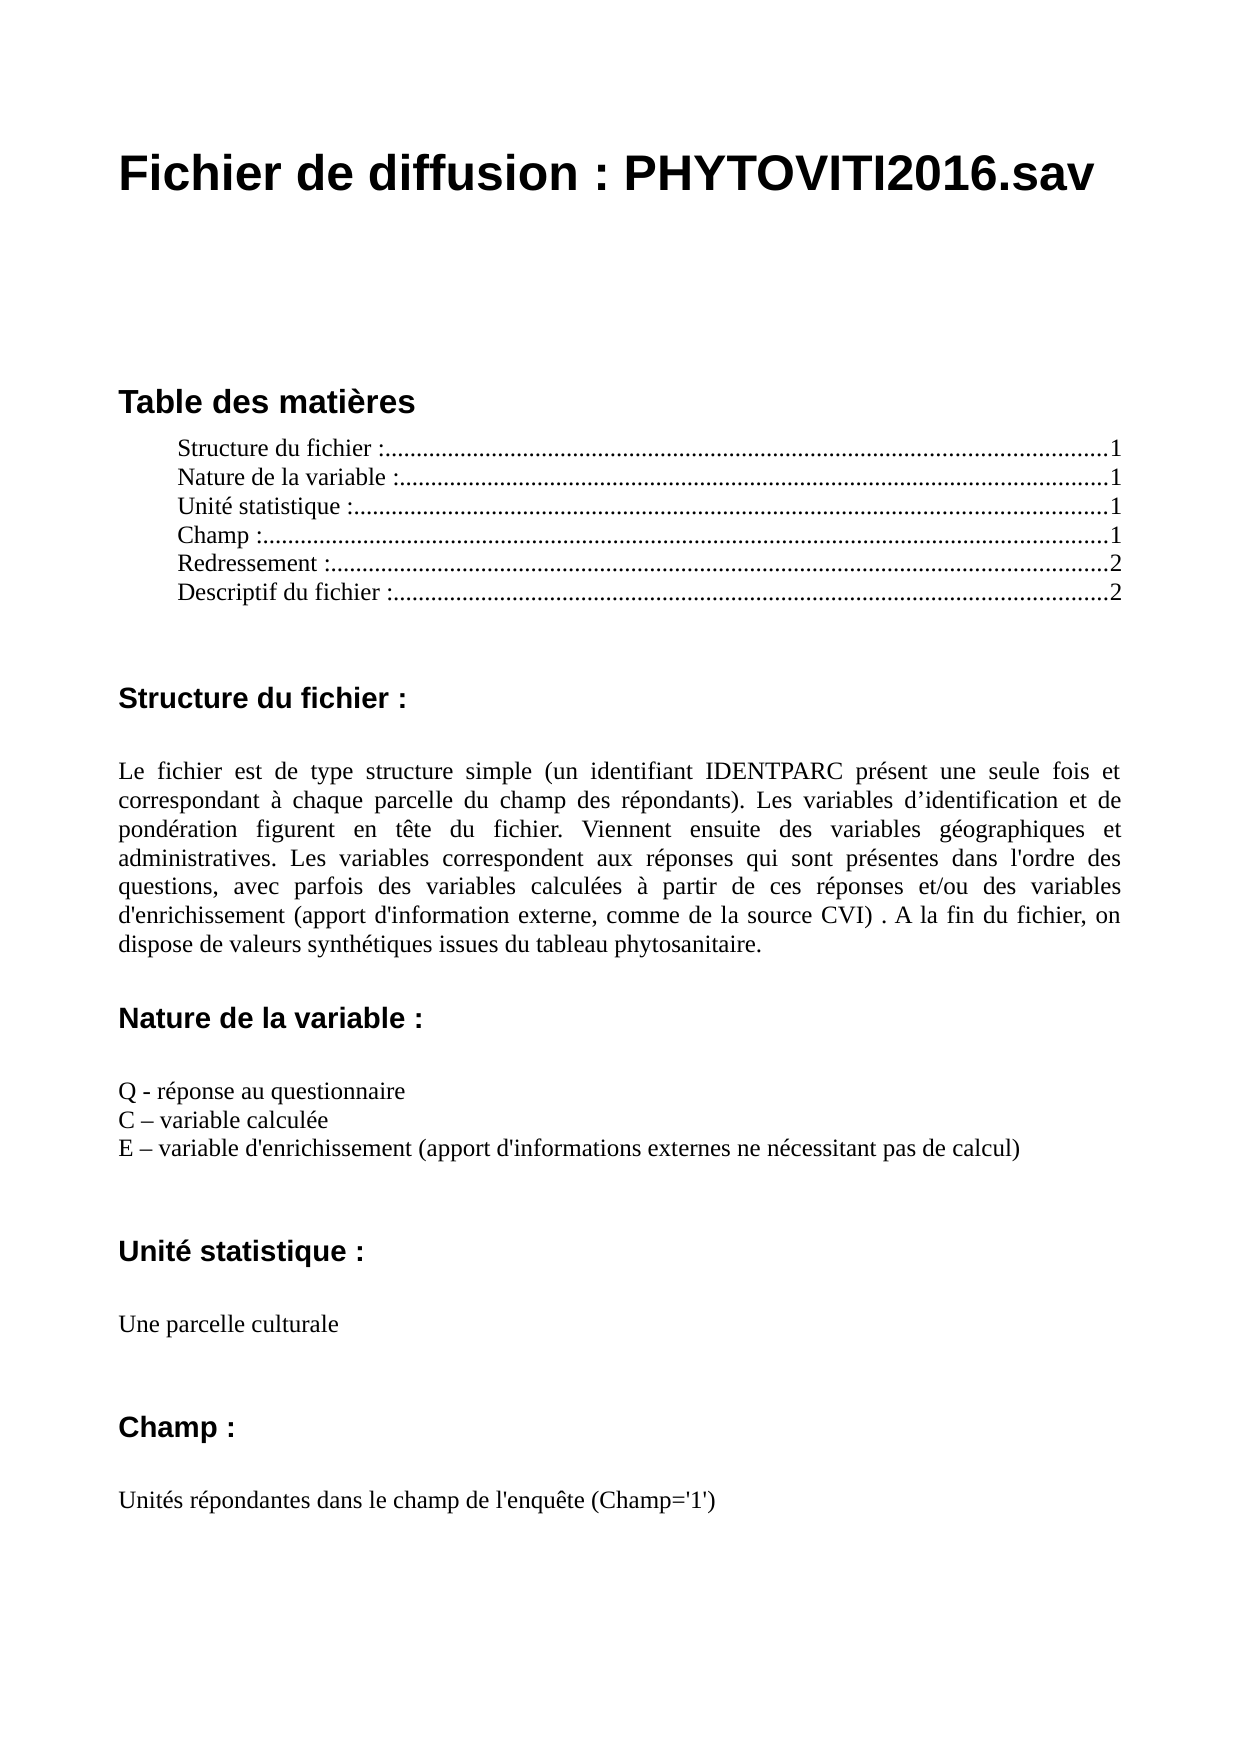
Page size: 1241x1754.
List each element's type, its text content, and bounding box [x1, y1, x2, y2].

text Unités répondantes dans le champ de l'enquête (Champ='1') [118, 1485, 1122, 1514]
subtitle Table des matières [118, 382, 1122, 421]
subtitle Unité statistique : [118, 1234, 1122, 1268]
text Le fichier est de type structure simple (un identifiant IDENTPARC présent une seule fois et correspondant à chaque parcelle du champ des répondants). Les variables d’identification et de pondération figurent en tête du fichier. Viennent ensuite des variables géographiques et administratives. Les variables correspondent aux réponses qui sont présentes dans l'ordre des questions, avec parfois des variables calculées à partir de ces réponses et/ou des variables d'enrichissement (apport d'information externe, comme de la source CVI) . A la fin du fichier, on dispose de valeurs synthétiques issues du tableau phytosanitaire. [118, 756, 1122, 958]
subtitle Nature de la variable : [118, 1001, 1122, 1035]
text Unité statistique : 1 [177, 491, 1122, 520]
text Redressement : 2 [177, 548, 1122, 577]
title Fichier de diffusion : PHYTOVITI2016.sav [118, 143, 1122, 201]
text Une parcelle culturale [118, 1309, 1122, 1338]
text Champ : 1 [177, 520, 1122, 548]
text Q - réponse au questionnaire [118, 1076, 1122, 1105]
text Descriptif du fichier : 2 [177, 577, 1122, 606]
text Nature de la variable : 1 [177, 462, 1122, 491]
subtitle Structure du fichier : [118, 681, 1122, 715]
text C – variable calculée [118, 1105, 1122, 1133]
text Structure du fichier : 1 [177, 433, 1122, 462]
text E – variable d'enrichissement (apport d'informations externes ne nécessitant pas de calcul) [118, 1133, 1122, 1162]
subtitle Champ : [118, 1410, 1122, 1444]
